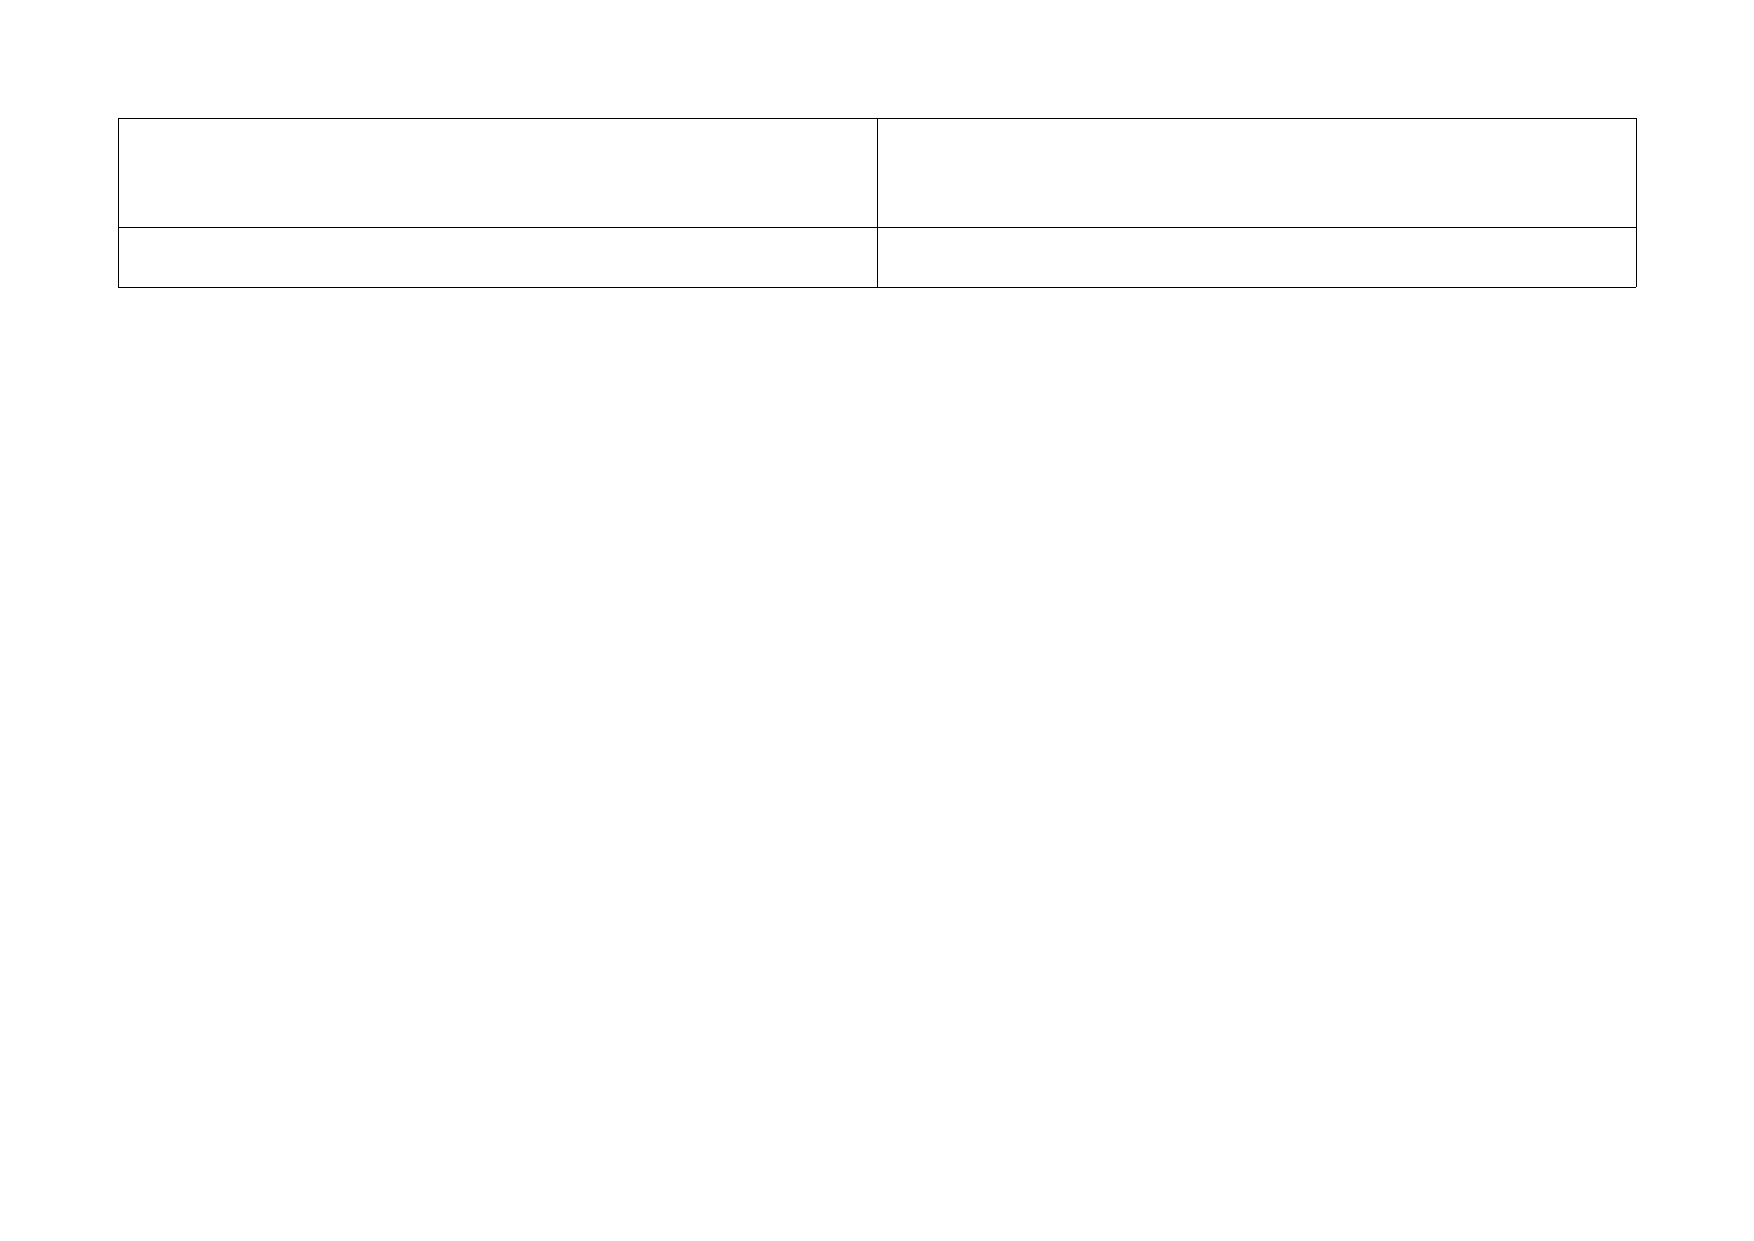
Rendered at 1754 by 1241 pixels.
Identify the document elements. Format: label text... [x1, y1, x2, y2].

table_cell <copyField source="institution" dest="mylibrary" /> [878, 119, 1636, 227]
table_cell [119, 228, 877, 287]
table_cell [878, 228, 1636, 287]
table_cell <copyField source="institution" dest="mylibrary" /> [119, 119, 877, 227]
